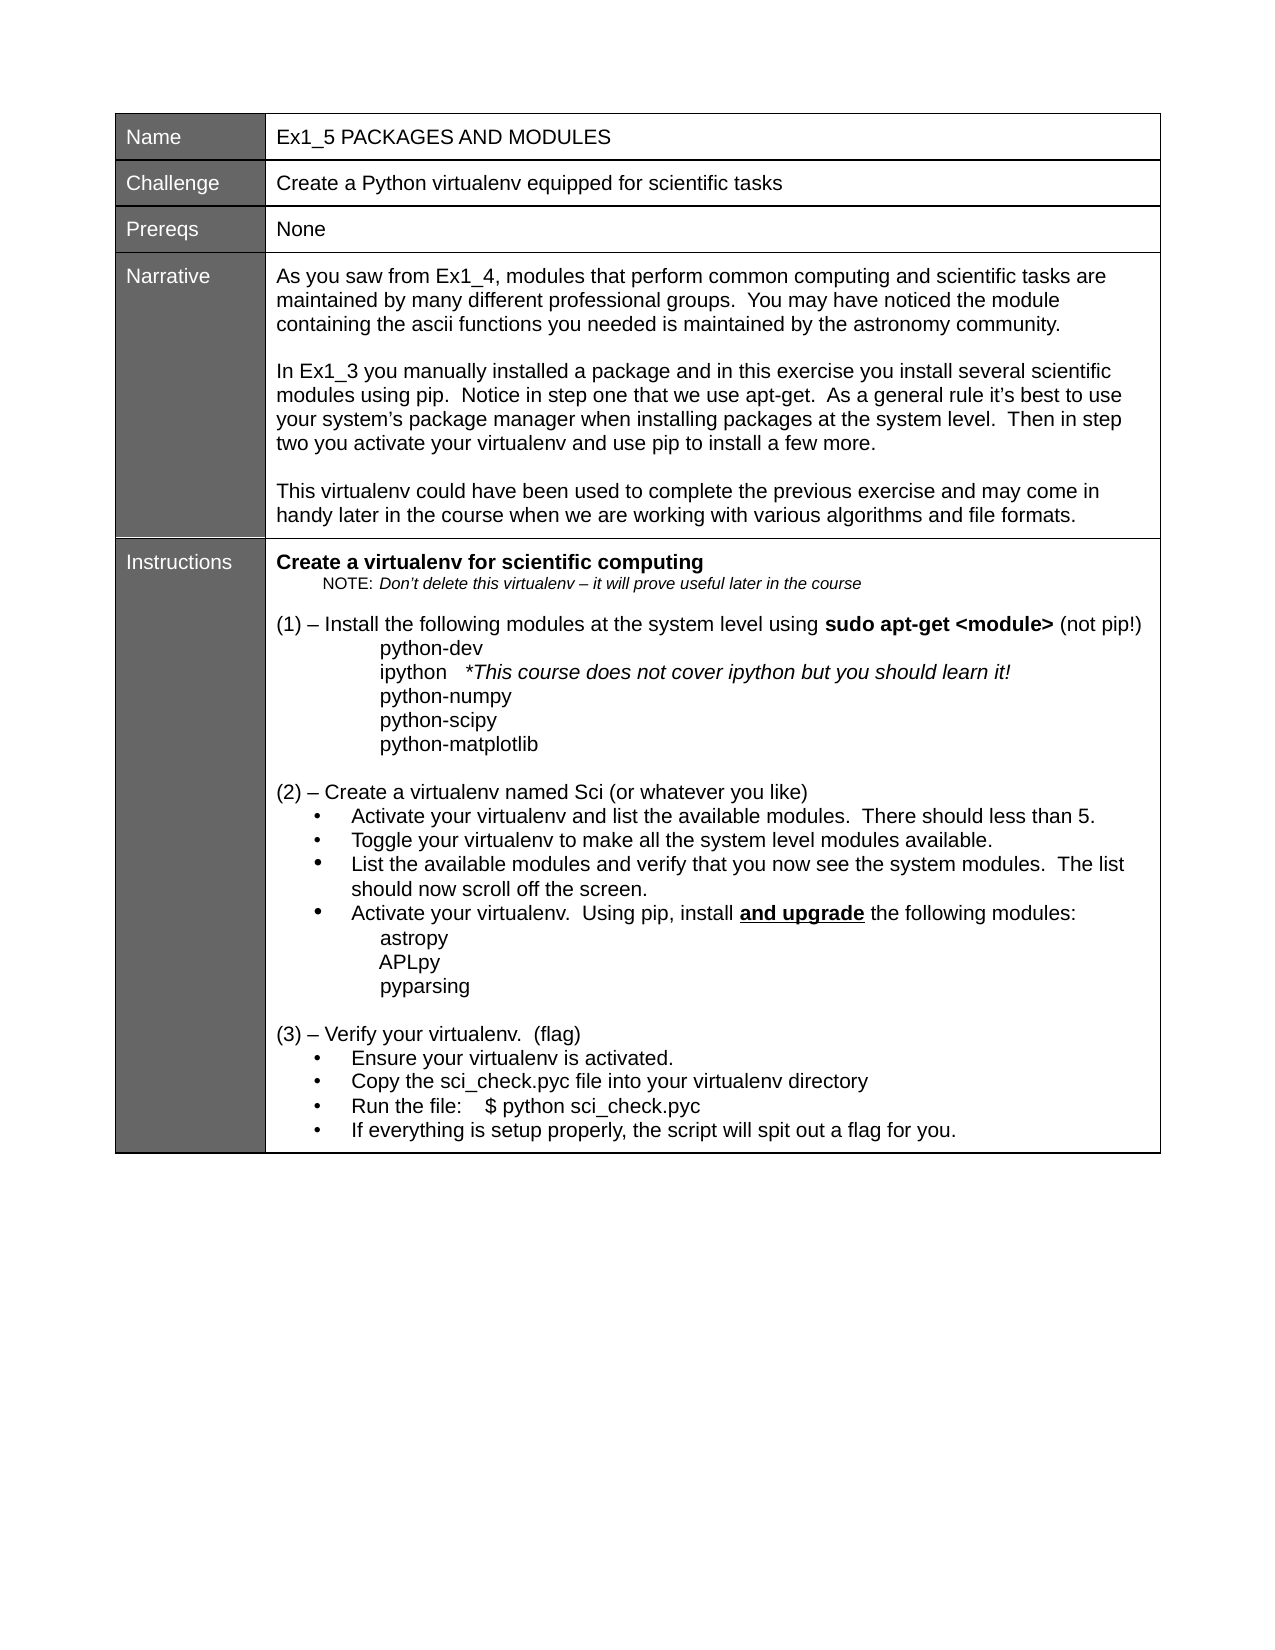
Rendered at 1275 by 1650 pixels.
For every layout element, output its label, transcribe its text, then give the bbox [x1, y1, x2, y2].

table_cell Create a virtualenv for scientific computing NOTE: Don’t delete this virtualenv – it will prove useful later in the course (1) – Install the following modules at the system level using sudo apt-get <module> (not pip!) python-dev ipython *This course does not cover ipython but you should learn it! python-numpy python-scipy python-matplotlib (2) – Create a virtualenv named Sci (or whatever you like) Activate your virtualenv and list the available modules. There should less than 5. Toggle your virtualenv to make all the system level modules available. List the available modules and verify that you now see the system modules. The list should now scroll off the screen. Activate your virtualenv. Using pip, install and upgrade the following modules: astropy APLpy pyparsing (3) – Verify your virtualenv. (flag) Ensure your virtualenv is activated. Copy the sci_check.pyc file into your virtualenv directory Run the file: $ python sci_check.pyc If everything is setup properly, the script will spit out a flag for you. [266, 539, 1160, 1152]
table_cell Prereqs [116, 207, 265, 252]
table_cell As you saw from Ex1_4, modules that perform common computing and scientific tasks are maintained by many different professional groups. You may have noticed the module containing the ascii functions you needed is maintained by the astronomy community. In Ex1_3 you manually installed a package and in this exercise you install several scientific modules using pip. Notice in step one that we use apt-get. As a general rule it’s best to use your system’s package manager when installing packages at the system level. Then in step two you activate your virtualenv and use pip to install a few more. This virtualenv could have been used to complete the previous exercise and may come in handy later in the course when we are working with various algorithms and file formats. [266, 253, 1160, 537]
table_cell Create a Python virtualenv equipped for scientific tasks [266, 161, 1160, 205]
table_cell Challenge [116, 161, 265, 205]
table_cell Instructions [116, 539, 265, 1152]
table_cell None [266, 207, 1160, 252]
table_header Name [116, 114, 265, 159]
table_cell Narrative [116, 253, 265, 537]
table_header Ex1_5 PACKAGES AND MODULES [266, 114, 1160, 159]
